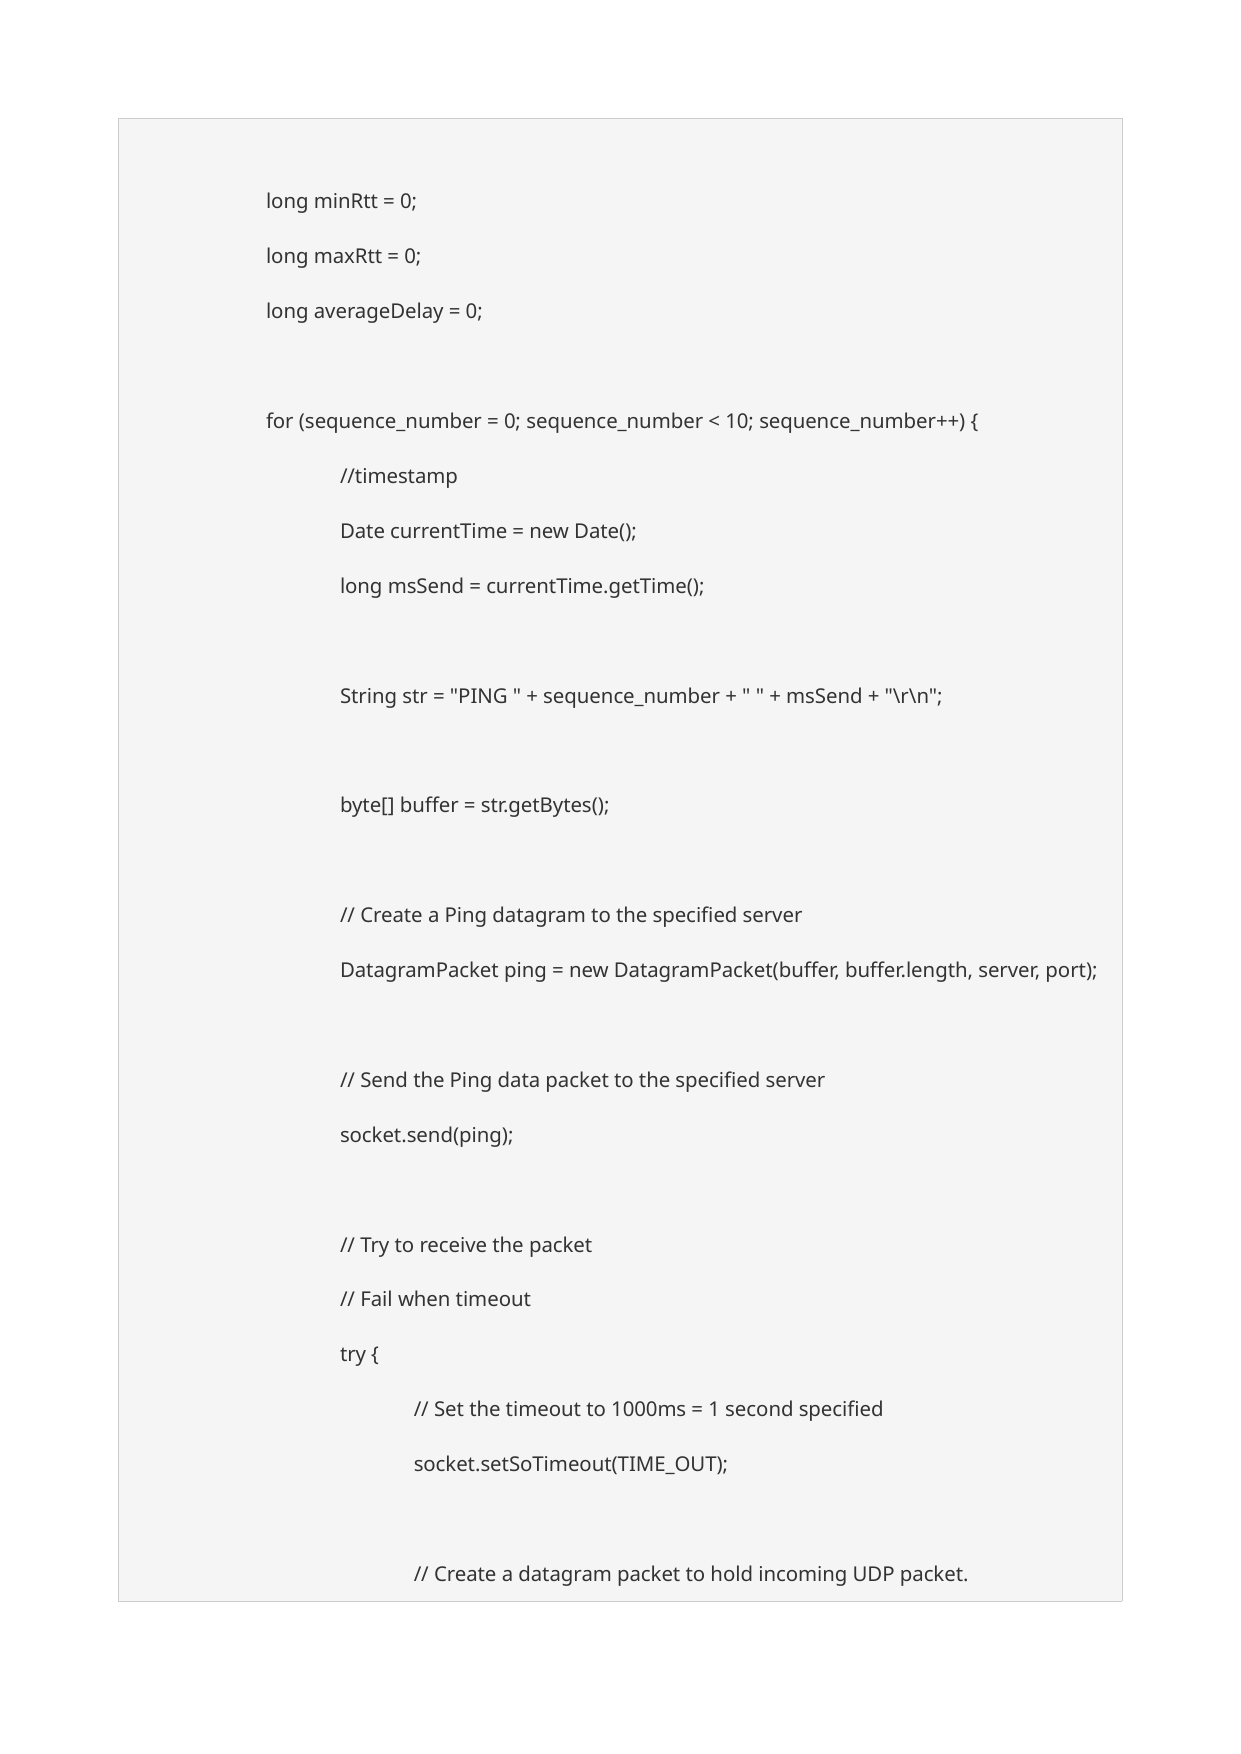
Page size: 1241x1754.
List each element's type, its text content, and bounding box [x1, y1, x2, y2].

text long averageDelay = 0; [119, 283, 1122, 325]
text String str = "PING " + sequence_number + " " + msSend + "\r\n"; [119, 667, 1122, 709]
text try { [119, 1326, 1122, 1368]
text //timestamp [119, 447, 1122, 489]
text socket.send(ping); [119, 1106, 1122, 1148]
text for (sequence_number = 0; sequence_number < 10; sequence_number++) { [119, 393, 1122, 434]
text byte[] buffer = str.getBytes(); [119, 777, 1122, 819]
text // Create a datagram packet to hold incoming UDP packet. [119, 1545, 1122, 1601]
text socket.setSoTimeout(TIME_OUT); [119, 1436, 1122, 1477]
text // Set the timeout to 1000ms = 1 second specified [119, 1381, 1122, 1423]
text // Send the Ping data packet to the specified server [119, 1051, 1122, 1093]
text long minRtt = 0; [119, 173, 1122, 215]
text DatagramPacket ping = new DatagramPacket(buffer, buffer.length, server, port); [119, 942, 1122, 983]
text Date currentTime = new Date(); [119, 502, 1122, 544]
text long msSend = currentTime.getTime(); [119, 557, 1122, 599]
text // Fail when timeout [119, 1271, 1122, 1313]
text long maxRtt = 0; [119, 228, 1122, 270]
text // Create a Ping datagram to the specified server [119, 887, 1122, 928]
text // Try to receive the packet [119, 1216, 1122, 1258]
